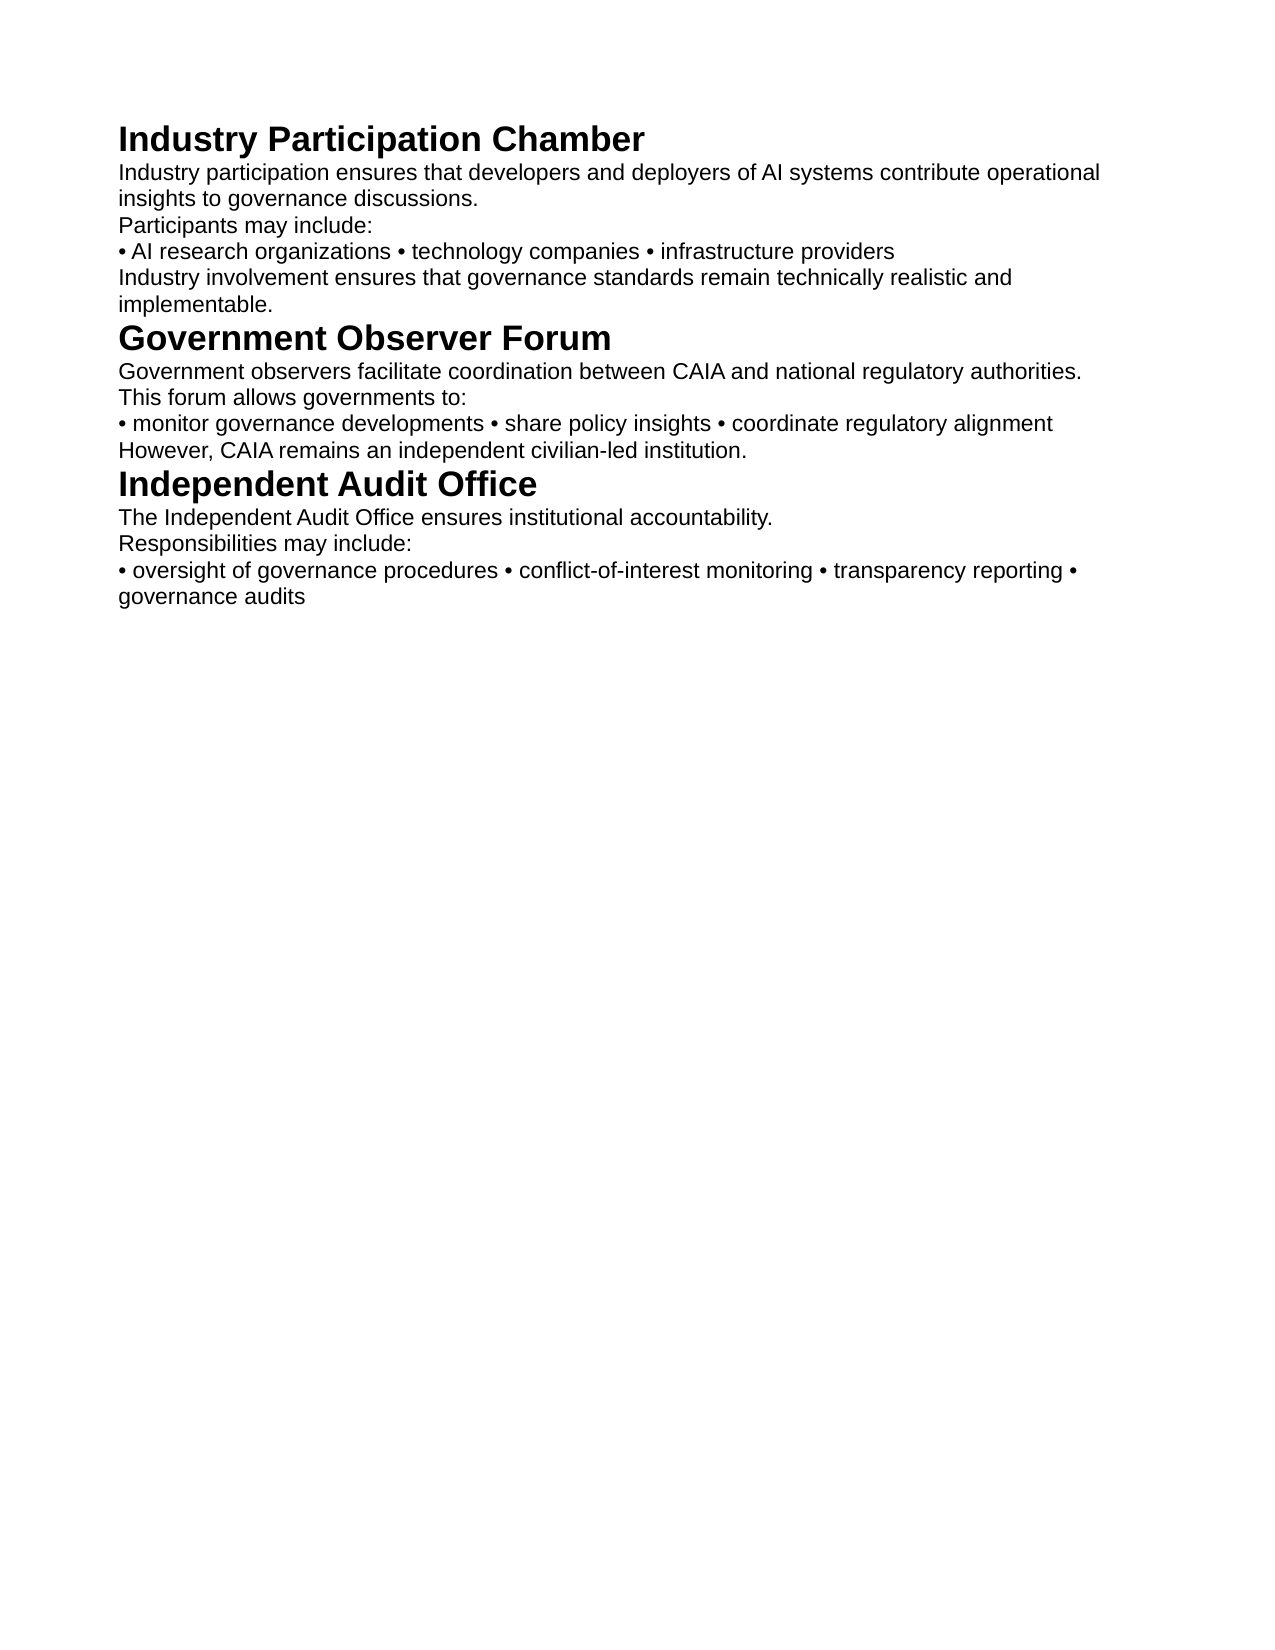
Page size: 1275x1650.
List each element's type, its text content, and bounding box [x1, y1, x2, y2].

text Government Observer Forum [118, 317, 1157, 358]
text Responsibilities may include: [118, 530, 1157, 557]
text Government observers facilitate coordination between CAIA and national regulatory authorities. [118, 358, 1157, 384]
text However, CAIA remains an independent civilian-led institution. [118, 437, 1157, 463]
text Industry Participation Chamber [118, 118, 1157, 159]
text Industry participation ensures that developers and deployers of AI systems contribute operational insights to governance discussions. [118, 159, 1157, 212]
text Industry involvement ensures that governance standards remain technically realistic and implementable. [118, 264, 1157, 317]
text • AI research organizations • technology companies • infrastructure providers [118, 238, 1157, 264]
text • monitor governance developments • share policy insights • coordinate regulatory alignment [118, 410, 1157, 437]
text This forum allows governments to: [118, 384, 1157, 410]
text Participants may include: [118, 212, 1157, 238]
text Independent Audit Office [118, 463, 1157, 504]
text • oversight of governance procedures • conflict-of-interest monitoring • transparency reporting • governance audits [118, 557, 1157, 609]
text The Independent Audit Office ensures institutional accountability. [118, 504, 1157, 530]
